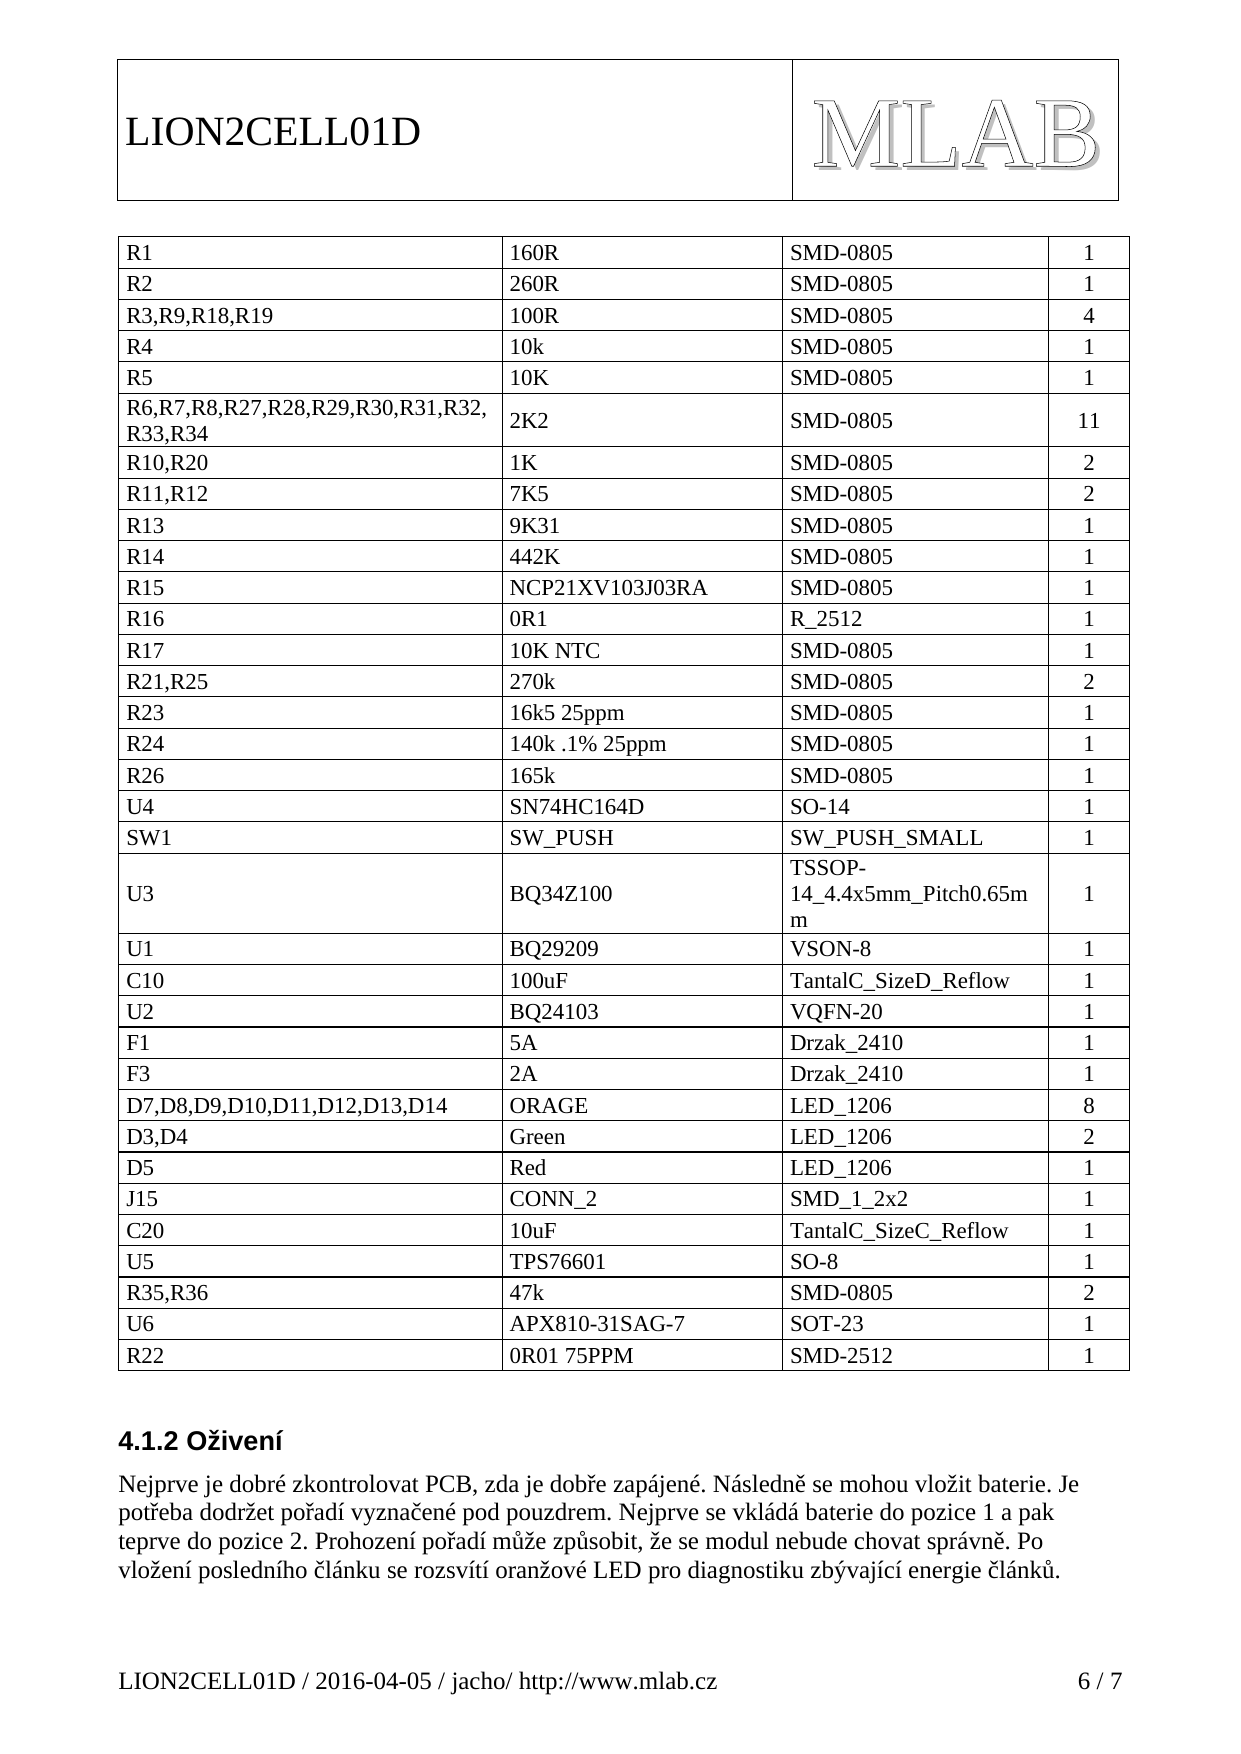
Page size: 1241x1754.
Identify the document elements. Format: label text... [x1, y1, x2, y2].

table_cell R22 [119, 1340, 502, 1370]
table_cell LED_1206 [783, 1153, 1048, 1183]
table_cell SW_PUSH_SMALL [783, 822, 1048, 852]
table_cell 5A [503, 1028, 782, 1058]
table_cell SMD-0805 [783, 541, 1048, 571]
table_cell 1 [1049, 729, 1129, 759]
table_cell TPS76601 [503, 1246, 782, 1276]
table_cell 2 [1049, 479, 1129, 509]
table_cell 1 [1049, 635, 1129, 665]
table_cell LED_1206 [783, 1121, 1048, 1151]
table_cell R3,R9,R18,R19 [119, 300, 502, 330]
table_cell 165k [503, 760, 782, 790]
table_cell 2 [1049, 1278, 1129, 1308]
table_cell 1 [1049, 1340, 1129, 1370]
table_cell SW_PUSH [503, 822, 782, 852]
table_cell 1 [1049, 269, 1129, 299]
table_cell F1 [119, 1028, 502, 1058]
table_cell SMD-0805 [783, 269, 1048, 299]
table_cell 47k [503, 1278, 782, 1308]
table_cell C20 [119, 1215, 502, 1245]
table_cell SOT-23 [783, 1309, 1048, 1339]
table_cell Drzak_2410 [783, 1059, 1048, 1089]
table_cell 160R [503, 237, 782, 267]
table_cell 270k [503, 666, 782, 696]
table_cell Drzak_2410 [783, 1028, 1048, 1058]
table_cell 10K [503, 362, 782, 392]
table_cell 1 [1049, 362, 1129, 392]
table_cell J15 [119, 1184, 502, 1214]
table_cell 8 [1049, 1090, 1129, 1120]
table_cell SMD-0805 [783, 729, 1048, 759]
table_cell R17 [119, 635, 502, 665]
table_cell R26 [119, 760, 502, 790]
table_cell 1 [1049, 1153, 1129, 1183]
table_cell 0R1 [503, 604, 782, 634]
table_cell R5 [119, 362, 502, 392]
table_cell Red [503, 1153, 782, 1183]
table_cell Green [503, 1121, 782, 1151]
table_cell R1 [119, 237, 502, 267]
table_cell 442K [503, 541, 782, 571]
table_cell R24 [119, 729, 502, 759]
table_cell F3 [119, 1059, 502, 1089]
table_cell 1 [1049, 237, 1129, 267]
table_cell 2A [503, 1059, 782, 1089]
table_cell SMD-0805 [783, 237, 1048, 267]
table_cell C10 [119, 965, 502, 995]
table_cell U3 [119, 854, 502, 933]
table_cell LED_1206 [783, 1090, 1048, 1120]
table_cell 16k5 25ppm [503, 697, 782, 727]
table_cell 2K2 [503, 394, 782, 446]
table_cell 1 [1049, 854, 1129, 933]
table_cell 1 [1049, 1028, 1129, 1058]
table_cell BQ29209 [503, 934, 782, 964]
table_cell 1 [1049, 934, 1129, 964]
table_cell 100R [503, 300, 782, 330]
table_cell 0R01 75PPM [503, 1340, 782, 1370]
table_cell D5 [119, 1153, 502, 1183]
table_cell 1 [1049, 996, 1129, 1026]
table_cell VQFN-20 [783, 996, 1048, 1026]
table_cell U1 [119, 934, 502, 964]
table_cell 1 [1049, 331, 1129, 361]
subtitle Oživení [118, 1425, 1122, 1456]
table_cell R10,R20 [119, 447, 502, 477]
table_cell CONN_2 [503, 1184, 782, 1214]
table_cell 260R [503, 269, 782, 299]
table_cell R2 [119, 269, 502, 299]
table_cell VSON-8 [783, 934, 1048, 964]
table_cell D3,D4 [119, 1121, 502, 1151]
table_cell 2 [1049, 447, 1129, 477]
table_cell 2 [1049, 666, 1129, 696]
table_cell 11 [1049, 394, 1129, 446]
table_cell SMD-0805 [783, 1278, 1048, 1308]
table_cell NCP21XV103J03RA [503, 572, 782, 602]
table_cell 1 [1049, 1059, 1129, 1089]
table_cell SO-8 [783, 1246, 1048, 1276]
table_cell BQ34Z100 [503, 854, 782, 933]
table_cell SMD-0805 [783, 394, 1048, 446]
table_cell SMD-2512 [783, 1340, 1048, 1370]
table_cell U4 [119, 791, 502, 821]
table_cell ORAGE [503, 1090, 782, 1120]
table_cell R16 [119, 604, 502, 634]
table_cell 1 [1049, 965, 1129, 995]
table_cell U2 [119, 996, 502, 1026]
table_cell 1 [1049, 572, 1129, 602]
table_cell R_2512 [783, 604, 1048, 634]
table_cell R15 [119, 572, 502, 602]
table_cell SMD-0805 [783, 479, 1048, 509]
table_cell TSSOP-14_4.4x5mm_Pitch0.65mm [783, 854, 1048, 933]
table_cell SO-14 [783, 791, 1048, 821]
table_cell U5 [119, 1246, 502, 1276]
table_cell R13 [119, 510, 502, 540]
table_cell 1 [1049, 1246, 1129, 1276]
table_cell 1K [503, 447, 782, 477]
table_cell R23 [119, 697, 502, 727]
table_cell 1 [1049, 604, 1129, 634]
table_cell 9K31 [503, 510, 782, 540]
table_cell 1 [1049, 760, 1129, 790]
table_cell SMD-0805 [783, 760, 1048, 790]
table_cell TantalC_SizeD_Reflow [783, 965, 1048, 995]
table_cell SMD-0805 [783, 447, 1048, 477]
table_cell 1 [1049, 510, 1129, 540]
table_cell SMD_1_2x2 [783, 1184, 1048, 1214]
table_cell 1 [1049, 697, 1129, 727]
table_cell 1 [1049, 1184, 1129, 1214]
table_cell 100uF [503, 965, 782, 995]
table_cell SMD-0805 [783, 635, 1048, 665]
table_cell SMD-0805 [783, 572, 1048, 602]
table_cell R21,R25 [119, 666, 502, 696]
table_cell 1 [1049, 822, 1129, 852]
table_cell D7,D8,D9,D10,D11,D12,D13,D14 [119, 1090, 502, 1120]
table_cell SMD-0805 [783, 300, 1048, 330]
table_cell U6 [119, 1309, 502, 1339]
table_cell 2 [1049, 1121, 1129, 1151]
table_cell 10uF [503, 1215, 782, 1245]
table_cell SW1 [119, 822, 502, 852]
table_cell BQ24103 [503, 996, 782, 1026]
table_cell SMD-0805 [783, 362, 1048, 392]
table_cell R11,R12 [119, 479, 502, 509]
table_cell 1 [1049, 1309, 1129, 1339]
table_cell 1 [1049, 541, 1129, 571]
table_cell R35,R36 [119, 1278, 502, 1308]
table_cell 4 [1049, 300, 1129, 330]
table_cell R6,R7,R8,R27,R28,R29,R30,R31,R32,R33,R34 [119, 394, 502, 446]
table_cell 140k .1% 25ppm [503, 729, 782, 759]
table_cell SMD-0805 [783, 331, 1048, 361]
table_cell 10K NTC [503, 635, 782, 665]
table_cell R4 [119, 331, 502, 361]
table_cell APX810-31SAG-7 [503, 1309, 782, 1339]
table_cell 7K5 [503, 479, 782, 509]
table_cell TantalC_SizeC_Reflow [783, 1215, 1048, 1245]
table_cell 1 [1049, 791, 1129, 821]
table_cell 10k [503, 331, 782, 361]
table_cell SN74HC164D [503, 791, 782, 821]
table_cell 1 [1049, 1215, 1129, 1245]
table_cell R14 [119, 541, 502, 571]
table_cell SMD-0805 [783, 510, 1048, 540]
table_cell SMD-0805 [783, 697, 1048, 727]
table_cell SMD-0805 [783, 666, 1048, 696]
text Nejprve je dobré zkontrolovat PCB, zda je dobře zapájené. Následně se mohou vložit baterie. Je potřeba dodržet pořadí vyznačené pod pouzdrem. Nejprve se vkládá baterie do pozice 1 a pak teprve do pozice 2. Prohození pořadí může způsobit, že se modul nebude chovat správně. Po vložení posledního článku se rozsvítí oranžové LED pro diagnostiku zbývající energie článků. [118, 1469, 1122, 1584]
